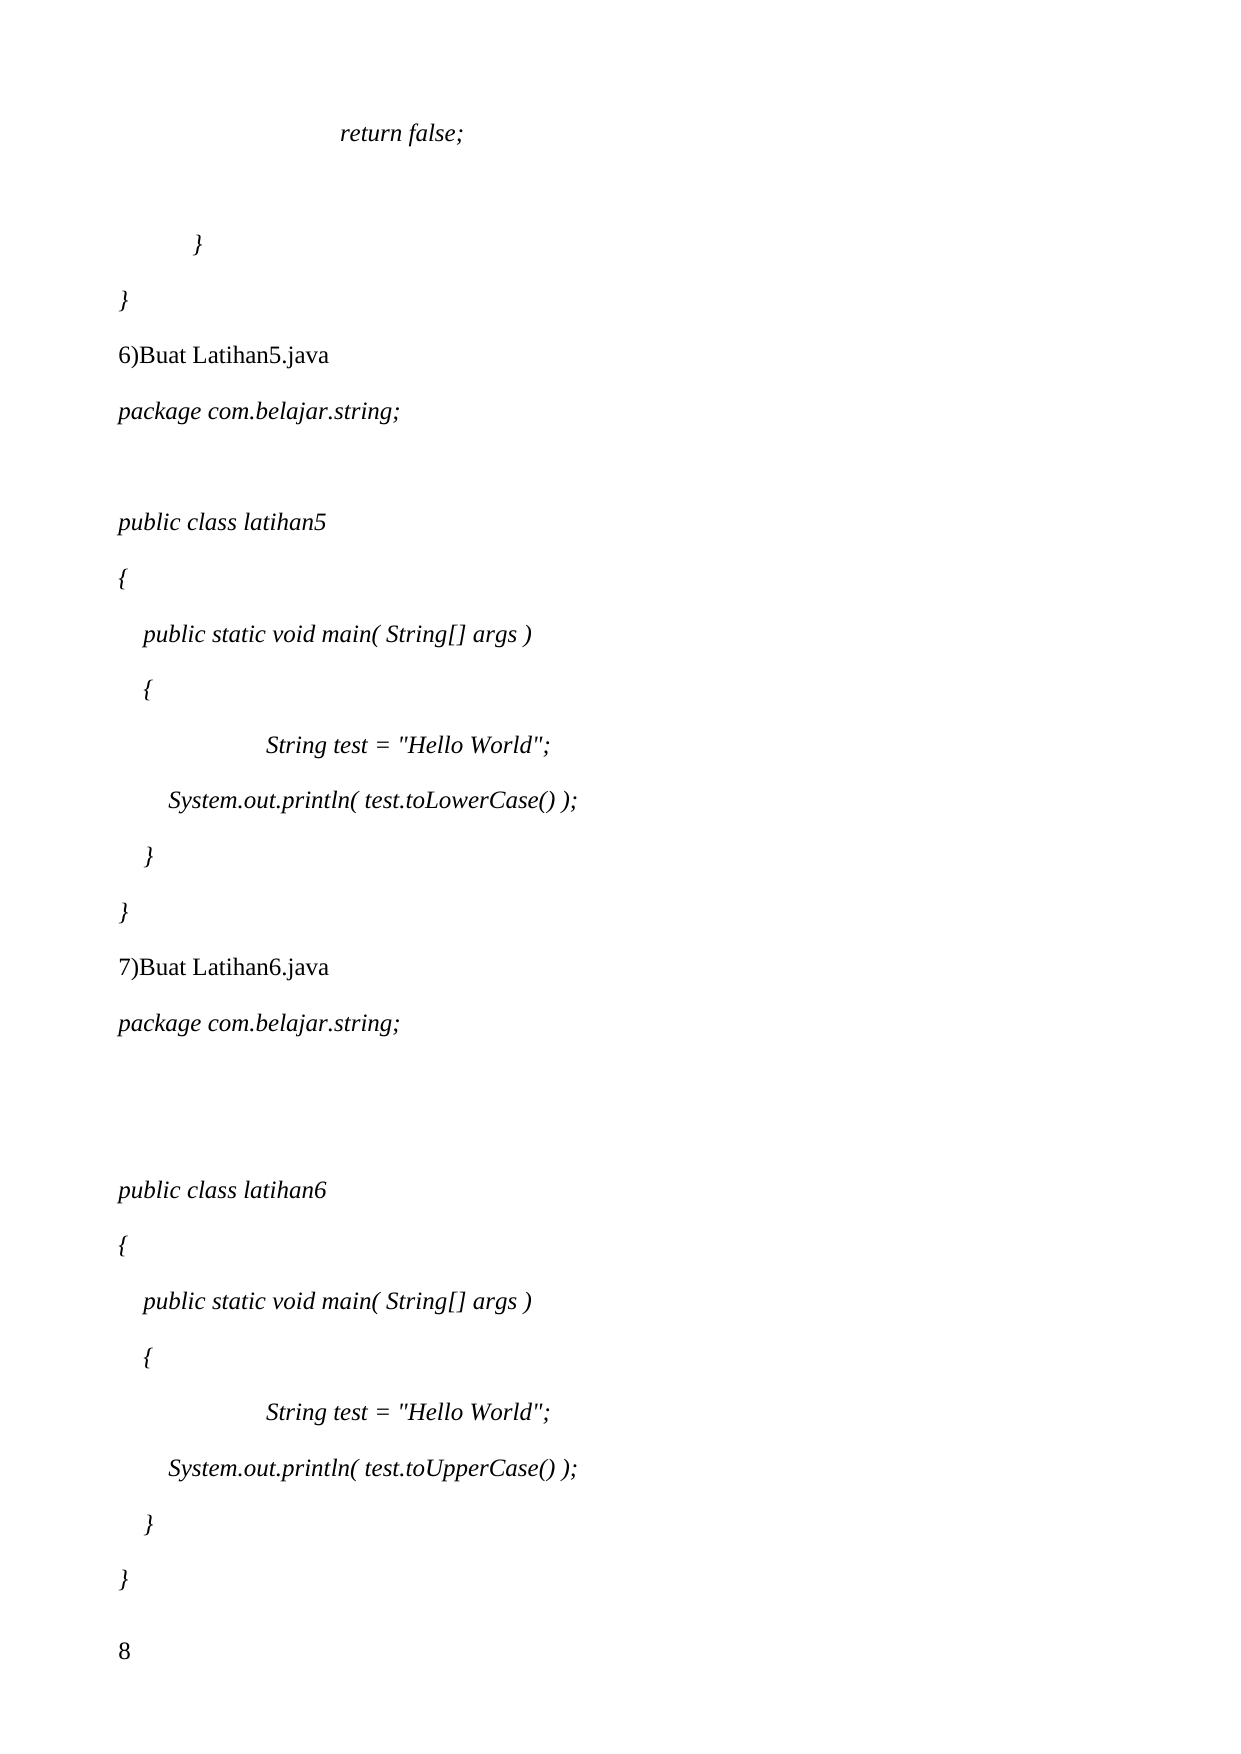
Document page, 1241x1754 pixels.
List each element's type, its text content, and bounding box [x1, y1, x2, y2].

text } [118, 285, 1122, 314]
text } [118, 229, 1122, 258]
text package com.belajar.string; [118, 1008, 1122, 1037]
text public static void main( String[] args ) [118, 619, 1122, 647]
text package com.belajar.string; [118, 396, 1122, 425]
text { [118, 1342, 1122, 1371]
list Buat Latihan5.java [118, 341, 1122, 369]
text return false; [118, 118, 1122, 147]
text System.out.println( test.toUpperCase() ); [118, 1453, 1122, 1482]
text String test = "Hello World"; [118, 730, 1122, 759]
text public static void main( String[] args ) [118, 1286, 1122, 1315]
text { [118, 1231, 1122, 1259]
list Buat Latihan6.java [118, 952, 1122, 981]
text } [118, 1509, 1122, 1537]
text public class latihan5 [118, 507, 1122, 536]
text } [118, 841, 1122, 870]
text public class latihan6 [118, 1175, 1122, 1204]
text String test = "Hello World"; [118, 1397, 1122, 1426]
text System.out.println( test.toLowerCase() ); [118, 786, 1122, 814]
text { [118, 563, 1122, 592]
text { [118, 674, 1122, 703]
text } [118, 1564, 1122, 1593]
text } [118, 897, 1122, 926]
